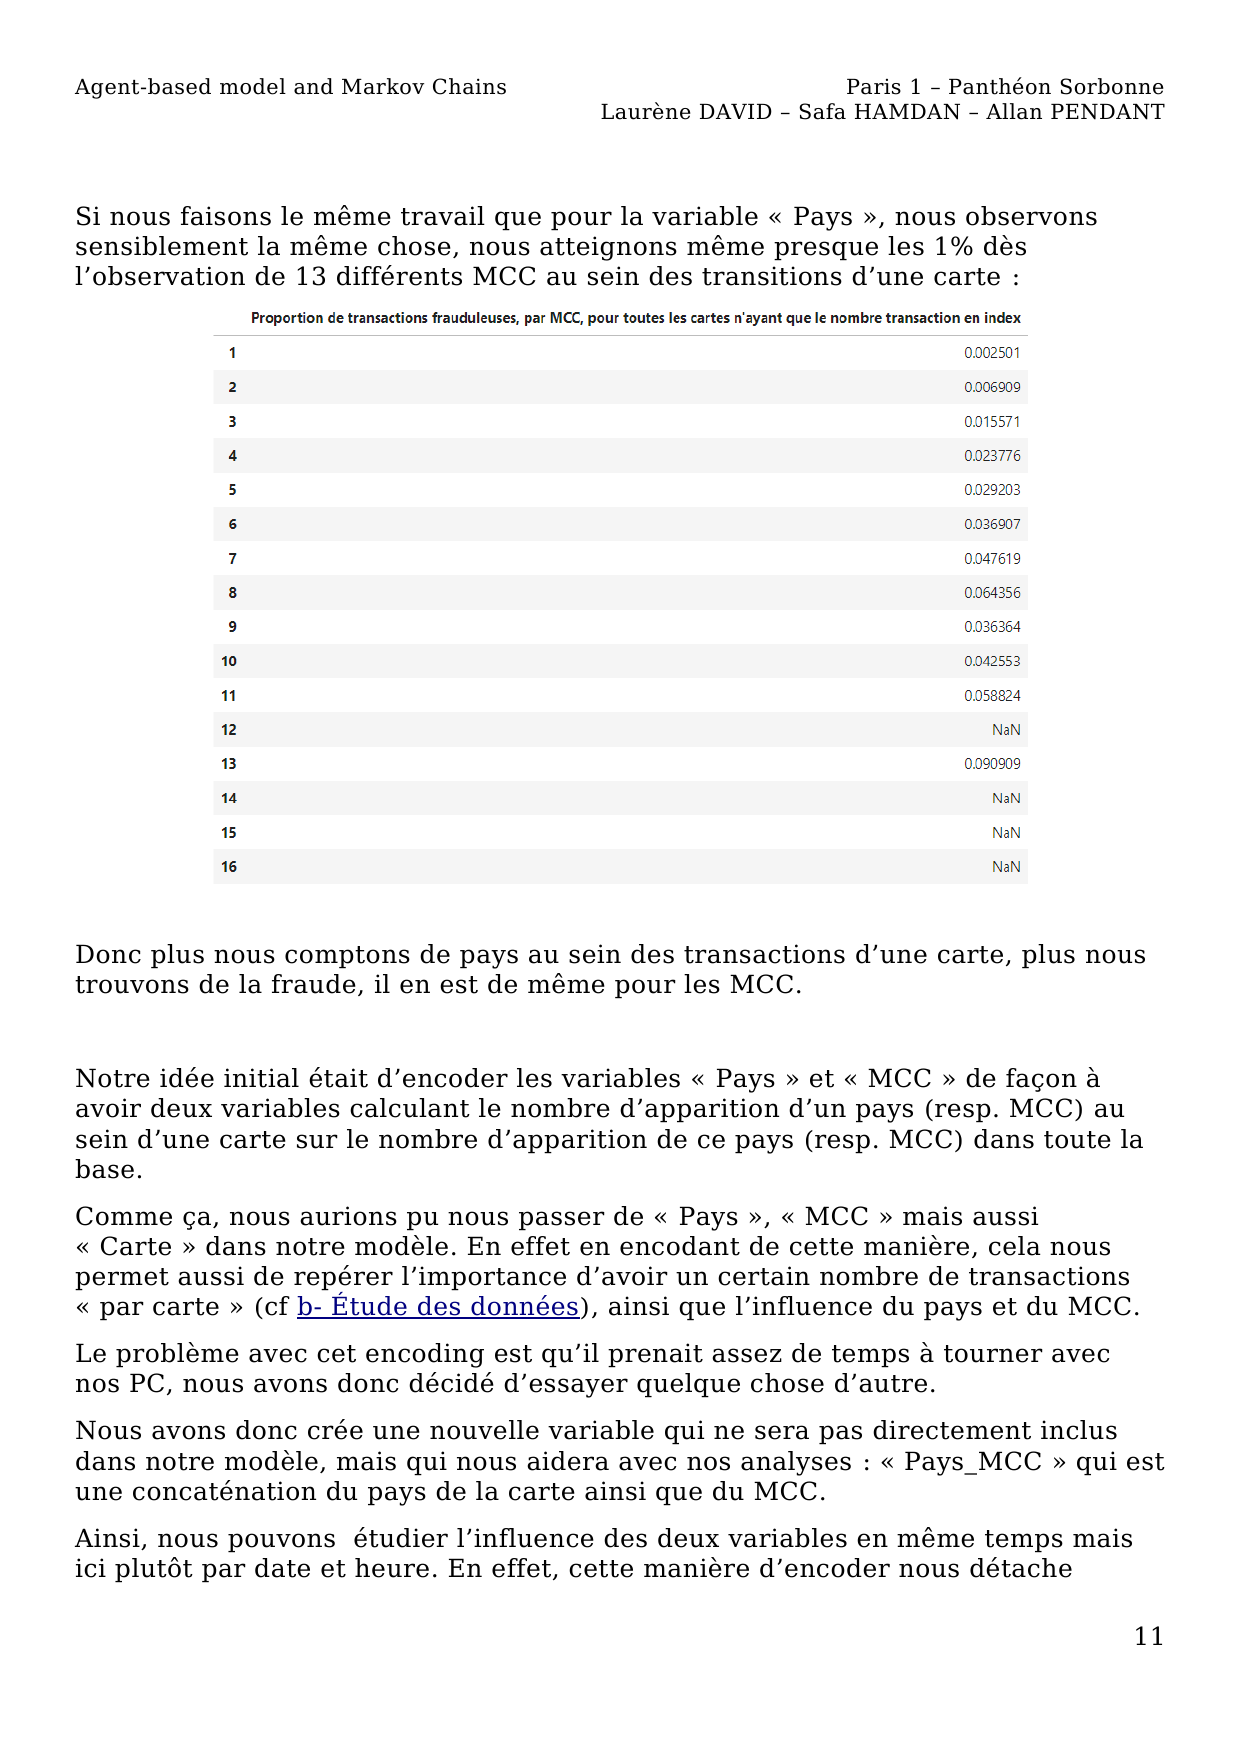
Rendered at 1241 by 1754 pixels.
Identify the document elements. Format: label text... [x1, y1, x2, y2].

text Ainsi, nous pouvons étudier l’influence des deux variables en même temps mais ici plutôt par date et heure. En effet, cette manière d’encoder nous détache [75, 1522, 1165, 1582]
text Comme ça, nous aurions pu nous passer de « Pays », « MCC » mais aussi « Carte » dans notre modèle. En effet en encodant de cette manière, cela nous permet aussi de repérer l’importance d’avoir un certain nombre de transactions « par carte » (cf b- Étude des données), ainsi que l’influence du pays et du MCC. [75, 1200, 1165, 1321]
text Notre idée initial était d’encoder les variables « Pays » et « MCC » de façon à avoir deux variables calculant le nombre d’apparition d’un pays (resp. MCC) au sein d’une carte sur le nombre d’apparition de ce pays (resp. MCC) dans toute la base. [75, 1063, 1165, 1183]
text Si nous faisons le même travail que pour la variable « Pays », nous observons sensiblement la même chose, nous atteignons même presque les 1% dès l’observation de 13 différents MCC au sein des transitions d’une carte : [75, 201, 1165, 291]
text Donc plus nous comptons de pays au sein des transactions d’une carte, plus nous trouvons de la fraude, il en est de même pour les MCC. [75, 939, 1165, 999]
text Nous avons donc crée une nouvelle variable qui ne sera pas directement inclus dans notre modèle, mais qui nous aidera avec nos analyses : « Pays_MCC » qui est une concaténation du pays de la carte ainsi que du MCC. [75, 1415, 1165, 1505]
text Le problème avec cet encoding est qu’il prenait assez de temps à tourner avec nos PC, nous avons donc décidé d’essayer quelque chose d’autre. [75, 1338, 1165, 1398]
